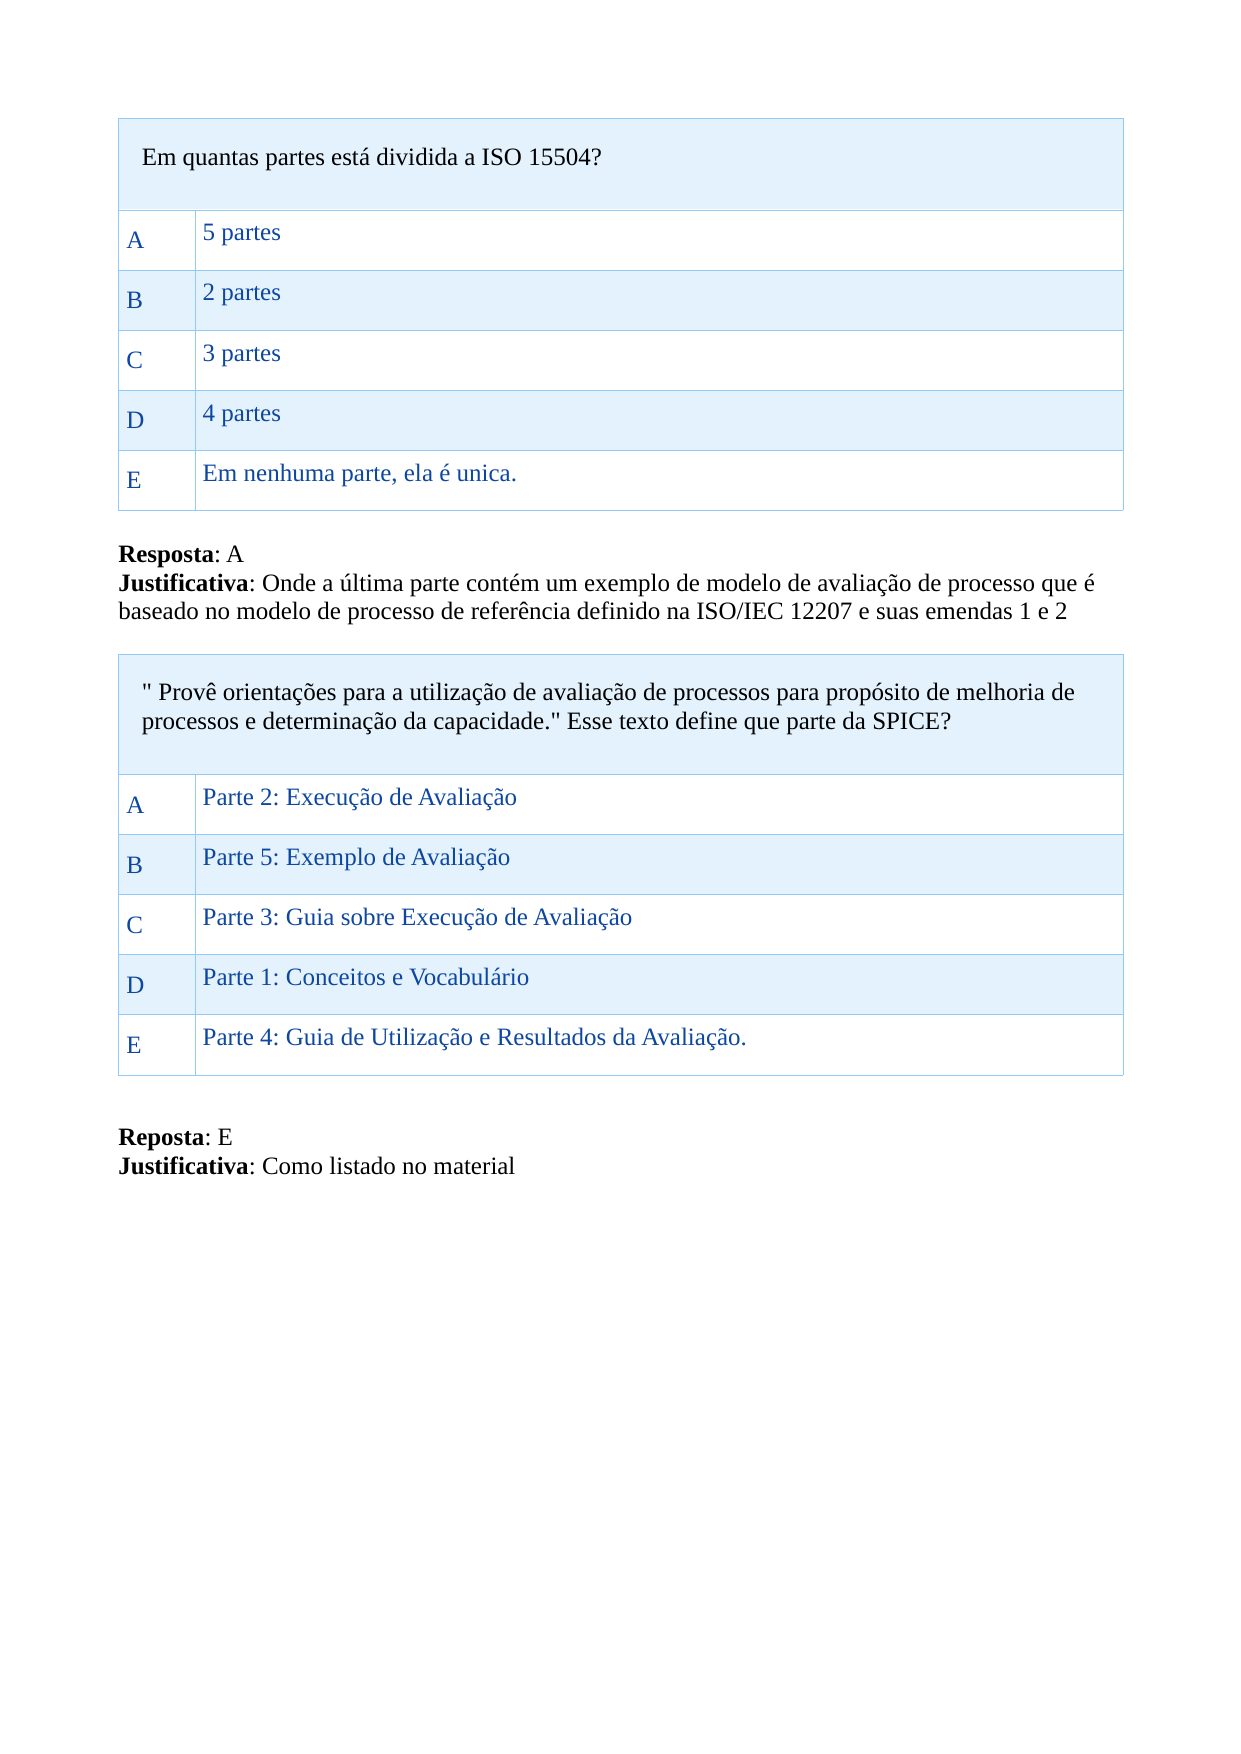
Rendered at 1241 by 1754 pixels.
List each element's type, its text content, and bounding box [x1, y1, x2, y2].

text Justificativa: Onde a última parte contém um exemplo de modelo de avaliação de processo que é baseado no modelo de processo de referência definido na ISO/IEC 12207 e suas emendas 1 e 2 [118, 568, 1122, 625]
table_cell A [119, 775, 195, 834]
text Resposta: A [118, 511, 1122, 568]
text Reposta: E [118, 1122, 1122, 1151]
table_cell Parte 2: Execução de Avaliação [196, 775, 1123, 834]
table_cell Parte 4: Guia de Utilização e Resultados da Avaliação. [196, 1015, 1123, 1074]
table_cell B [119, 271, 195, 330]
table_header Em quantas partes está dividida a ISO 15504? [119, 119, 1123, 209]
table_cell Parte 1: Conceitos e Vocabulário [196, 955, 1123, 1014]
table_header " Provê orientações para a utilização de avaliação de processos para propósito de melhoria de processos e determinação da capacidade." Esse texto define que parte da SPICE? [119, 655, 1123, 774]
table_cell 4 partes [196, 391, 1123, 450]
text Justificativa: Como listado no material [118, 1151, 1122, 1180]
table_cell B [119, 835, 195, 894]
table_cell 5 partes [196, 211, 1123, 269]
table_cell A [119, 211, 195, 269]
table_cell E [119, 1015, 195, 1074]
table_cell D [119, 391, 195, 450]
table_cell C [119, 331, 195, 390]
table_cell Em nenhuma parte, ela é unica. [196, 451, 1123, 510]
table_cell 2 partes [196, 271, 1123, 330]
table_cell D [119, 955, 195, 1014]
table_cell E [119, 451, 195, 510]
table_cell Parte 5: Exemplo de Avaliação [196, 835, 1123, 894]
table_cell Parte 3: Guia sobre Execução de Avaliação [196, 895, 1123, 954]
table_cell C [119, 895, 195, 954]
table_cell 3 partes [196, 331, 1123, 390]
